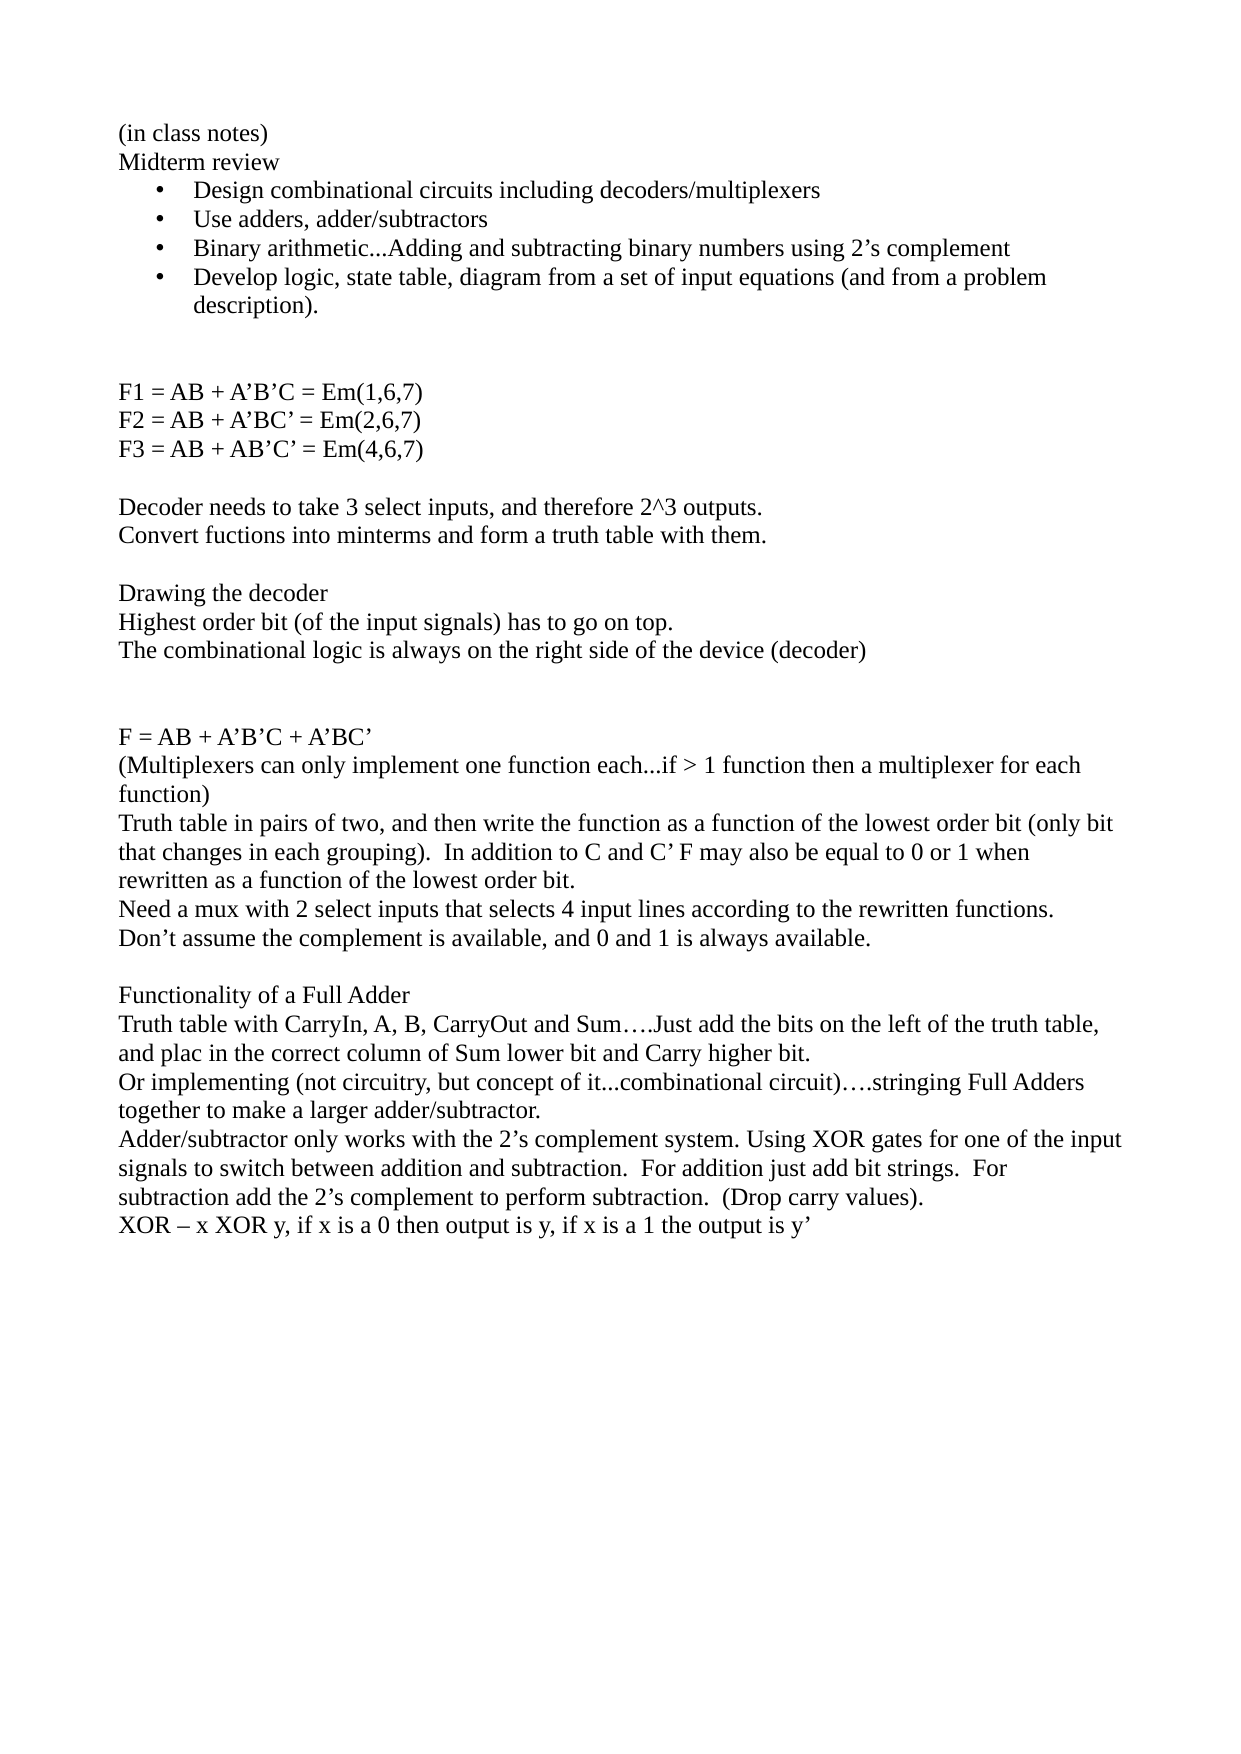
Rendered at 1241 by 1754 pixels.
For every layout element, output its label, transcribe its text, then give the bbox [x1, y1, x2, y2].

text (in class notes) [118, 118, 1122, 147]
list Design combinational circuits including decoders/multiplexers [156, 176, 1122, 204]
text Need a mux with 2 select inputs that selects 4 input lines according to the rewritten functions. [118, 894, 1122, 923]
text Highest order bit (of the input signals) has to go on top. [118, 607, 1122, 636]
text F = AB + A’B’C + A’BC’ [118, 722, 1122, 751]
text Functionality of a Full Adder [118, 981, 1122, 1009]
text (Multiplexers can only implement one function each...if > 1 function then a multiplexer for each function) [118, 751, 1122, 808]
text XOR – x XOR y, if x is a 0 then output is y, if x is a 1 the output is y’ [118, 1211, 1122, 1239]
list Use adders, adder/subtractors [156, 204, 1122, 233]
text Adder/subtractor only works with the 2’s complement system. Using XOR gates for one of the input signals to switch between addition and subtraction. For addition just add bit strings. For subtraction add the 2’s complement to perform subtraction. (Drop carry values). [118, 1124, 1122, 1211]
text Decoder needs to take 3 select inputs, and therefore 2^3 outputs. [118, 492, 1122, 521]
text Drawing the decoder [118, 578, 1122, 607]
list Binary arithmetic...Adding and subtracting binary numbers using 2’s complement [156, 233, 1122, 262]
text The combinational logic is always on the right side of the device (decoder) [118, 636, 1122, 664]
text Or implementing (not circuitry, but concept of it...combinational circuit)….stringing Full Adders together to make a larger adder/subtractor. [118, 1067, 1122, 1124]
text Don’t assume the complement is available, and 0 and 1 is always available. [118, 923, 1122, 952]
text Convert fuctions into minterms and form a truth table with them. [118, 521, 1122, 549]
text Midterm review [118, 147, 1122, 176]
text F3 = AB + AB’C’ = Em(4,6,7) [118, 434, 1122, 463]
list Develop logic, state table, diagram from a set of input equations (and from a problem description). [156, 262, 1122, 319]
text F2 = AB + A’BC’ = Em(2,6,7) [118, 406, 1122, 434]
text F1 = AB + A’B’C = Em(1,6,7) [118, 377, 1122, 406]
text Truth table with CarryIn, A, B, CarryOut and Sum….Just add the bits on the left of the truth table, and plac in the correct column of Sum lower bit and Carry higher bit. [118, 1009, 1122, 1067]
text Truth table in pairs of two, and then write the function as a function of the lowest order bit (only bit that changes in each grouping). In addition to C and C’ F may also be equal to 0 or 1 when rewritten as a function of the lowest order bit. [118, 808, 1122, 894]
